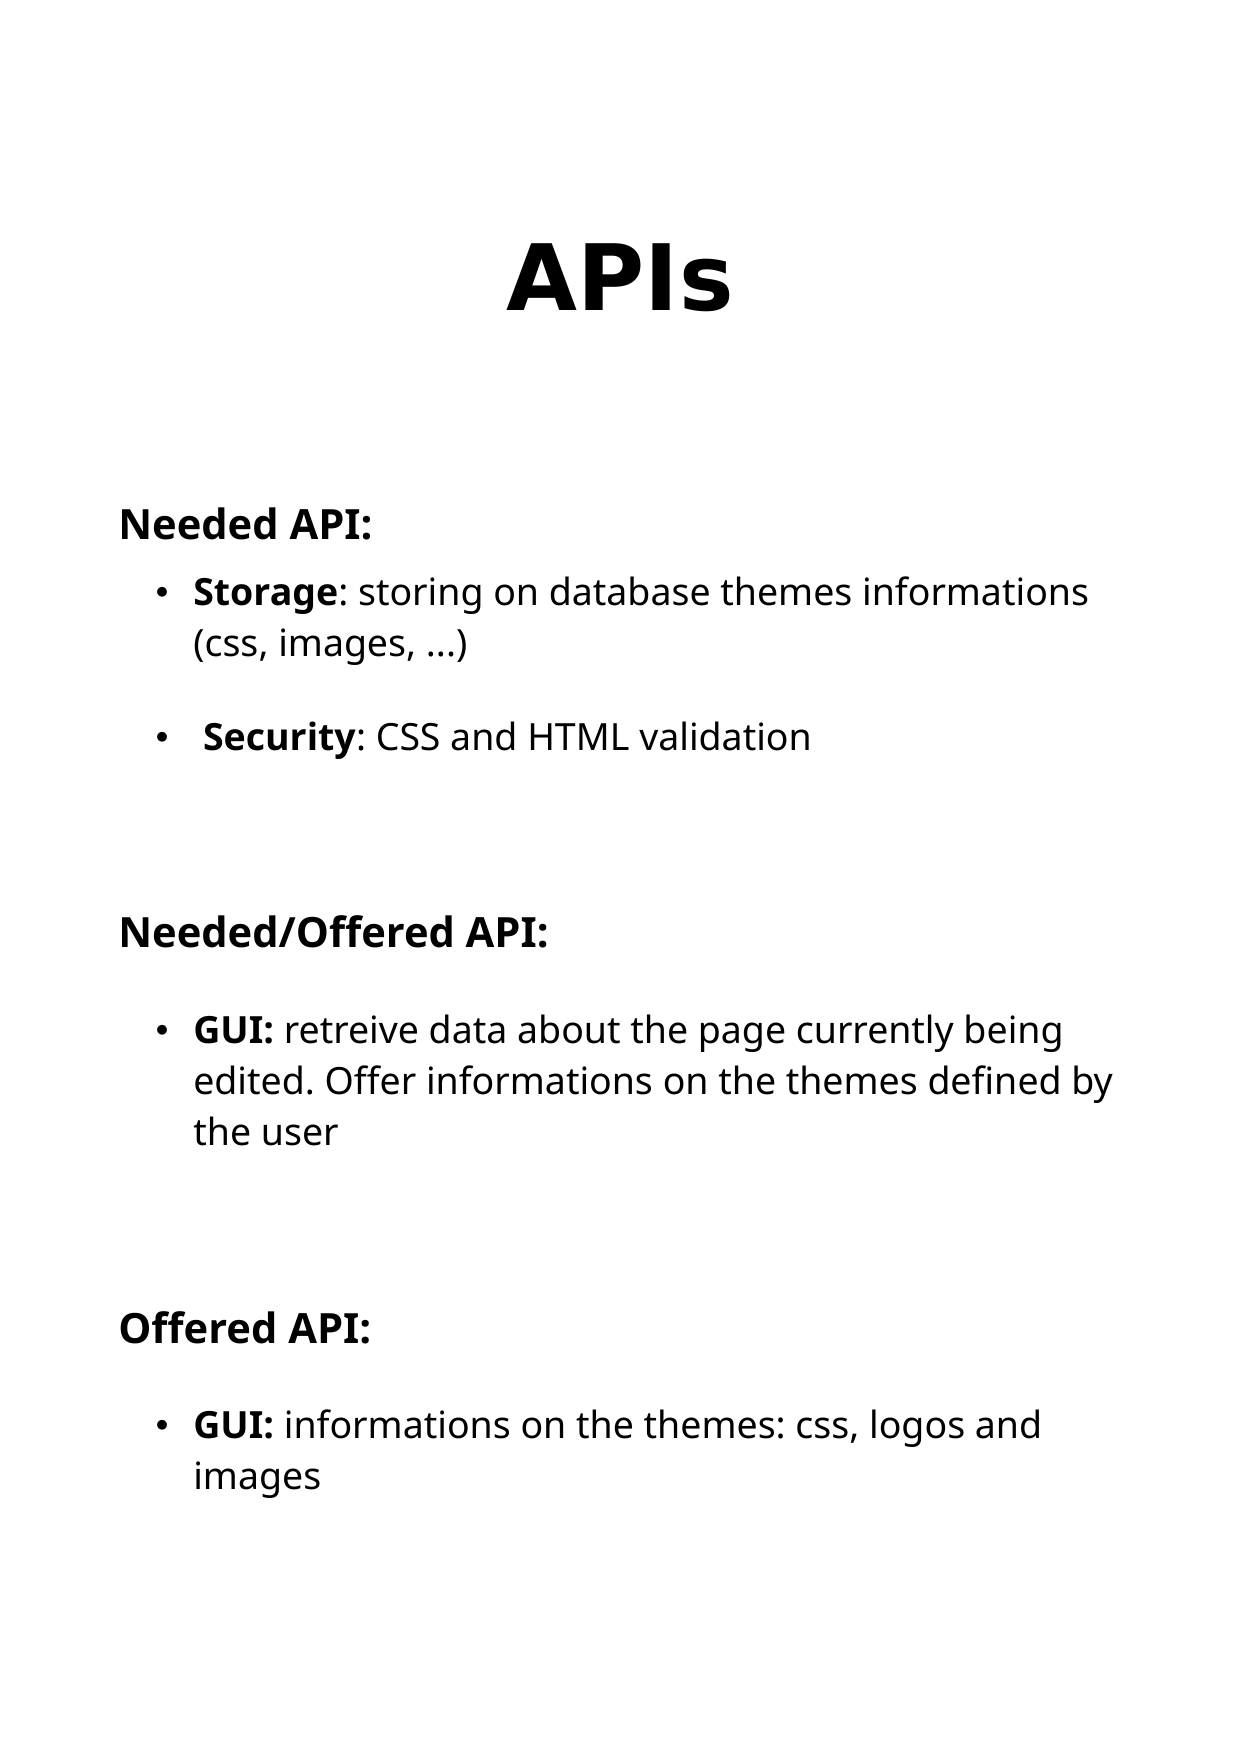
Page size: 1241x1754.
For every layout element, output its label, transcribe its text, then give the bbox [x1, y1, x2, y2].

list Storage: storing on database themes informations (css, images, ...) [156, 565, 1122, 667]
text Offered API: [118, 1298, 1122, 1355]
list Security: CSS and HTML validation [156, 710, 1122, 761]
list GUI: retreive data about the page currently being edited. Offer informations on the themes defined by the user [156, 1003, 1122, 1156]
text Needed API: [118, 495, 1122, 552]
text Needed/Offered API: [118, 903, 1122, 960]
text APIs [118, 225, 1122, 331]
list GUI: informations on the themes: css, logos and images [156, 1398, 1122, 1500]
